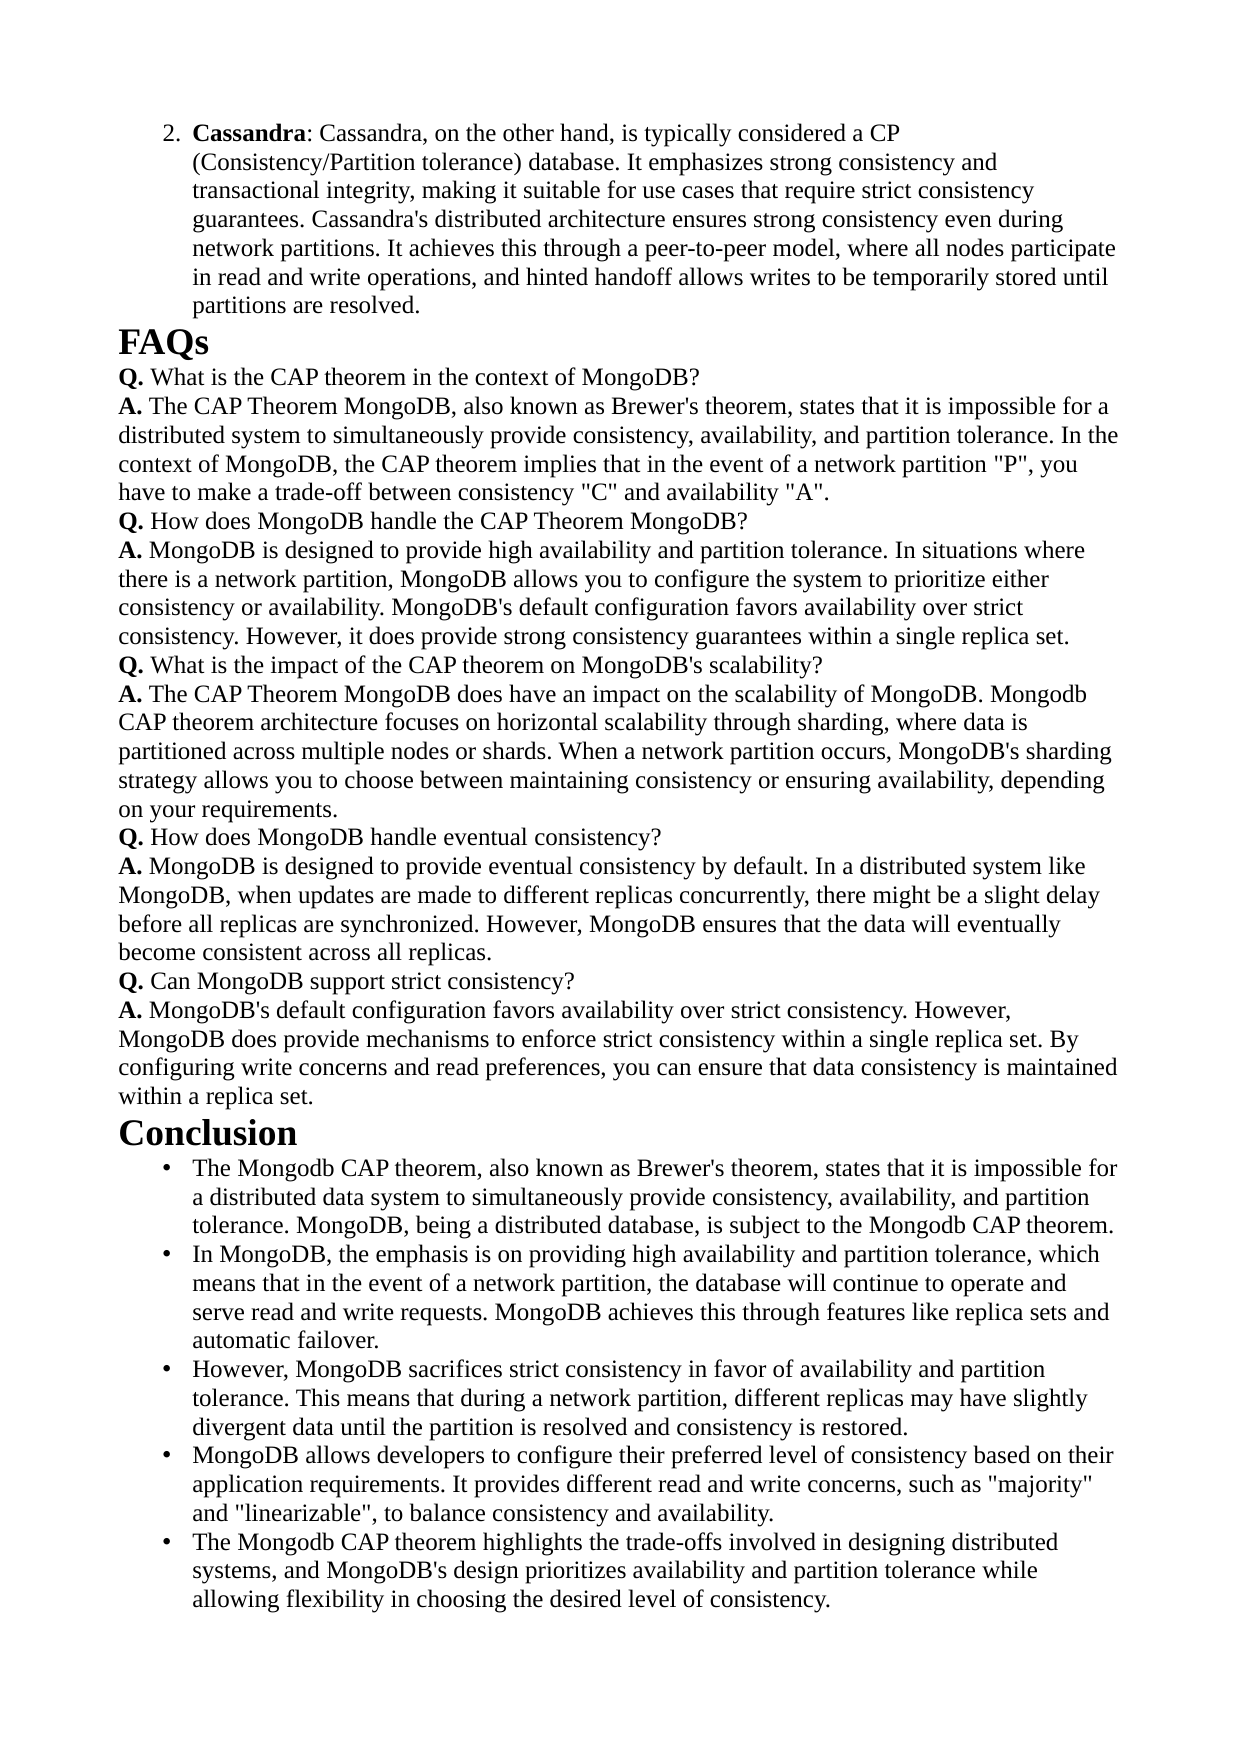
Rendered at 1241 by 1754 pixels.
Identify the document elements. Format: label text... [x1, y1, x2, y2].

text Q. How does MongoDB handle eventual consistency? [118, 822, 1122, 851]
text A. The CAP Theorem MongoDB does have an impact on the scalability of MongoDB. Mongodb CAP theorem architecture focuses on horizontal scalability through sharding, where data is partitioned across multiple nodes or shards. When a network partition occurs, MongoDB's sharding strategy allows you to choose between maintaining consistency or ensuring availability, depending on your requirements. [118, 679, 1122, 822]
list MongoDB allows developers to configure their preferred level of consistency based on their application requirements. It provides different read and write concerns, such as "majority" and "linearizable", to balance consistency and availability. [162, 1441, 1122, 1527]
list The Mongodb CAP theorem highlights the trade-offs involved in designing distributed systems, and MongoDB's design prioritizes availability and partition tolerance while allowing flexibility in choosing the desired level of consistency. [162, 1527, 1122, 1613]
list Cassandra: Cassandra, on the other hand, is typically considered a CP (Consistency/Partition tolerance) database. It emphasizes strong consistency and transactional integrity, making it suitable for use cases that require strict consistency guarantees. Cassandra's distributed architecture ensures strong consistency even during network partitions. It achieves this through a peer-to-peer model, where all nodes participate in read and write operations, and hinted handoff allows writes to be temporarily stored until partitions are resolved. [162, 118, 1122, 319]
list However, MongoDB sacrifices strict consistency in favor of availability and partition tolerance. This means that during a network partition, different replicas may have slightly divergent data until the partition is resolved and consistency is restored. [162, 1354, 1122, 1441]
text A. MongoDB is designed to provide eventual consistency by default. In a distributed system like MongoDB, when updates are made to different replicas concurrently, there might be a slight delay before all replicas are synchronized. However, MongoDB ensures that the data will eventually become consistent across all replicas. [118, 851, 1122, 966]
text Q. What is the impact of the CAP theorem on MongoDB's scalability? [118, 650, 1122, 679]
text Q. How does MongoDB handle the CAP Theorem MongoDB? [118, 506, 1122, 535]
subtitle Conclusion [118, 1110, 1122, 1153]
list In MongoDB, the emphasis is on providing high availability and partition tolerance, which means that in the event of a network partition, the database will continue to operate and serve read and write requests. MongoDB achieves this through features like replica sets and automatic failover. [162, 1239, 1122, 1354]
text Q. What is the CAP theorem in the context of MongoDB? [118, 362, 1122, 391]
list The Mongodb CAP theorem, also known as Brewer's theorem, states that it is impossible for a distributed data system to simultaneously provide consistency, availability, and partition tolerance. MongoDB, being a distributed database, is subject to the Mongodb CAP theorem. [162, 1153, 1122, 1239]
text Q. Can MongoDB support strict consistency? [118, 966, 1122, 995]
subtitle FAQs [118, 319, 1122, 362]
text A. MongoDB's default configuration favors availability over strict consistency. However, MongoDB does provide mechanisms to enforce strict consistency within a single replica set. By configuring write concerns and read preferences, you can ensure that data consistency is maintained within a replica set. [118, 995, 1122, 1110]
text A. The CAP Theorem MongoDB, also known as Brewer's theorem, states that it is impossible for a distributed system to simultaneously provide consistency, availability, and partition tolerance. In the context of MongoDB, the CAP theorem implies that in the event of a network partition "P", you have to make a trade-off between consistency "C" and availability "A". [118, 391, 1122, 506]
text A. MongoDB is designed to provide high availability and partition tolerance. In situations where there is a network partition, MongoDB allows you to configure the system to prioritize either consistency or availability. MongoDB's default configuration favors availability over strict consistency. However, it does provide strong consistency guarantees within a single replica set. [118, 535, 1122, 650]
